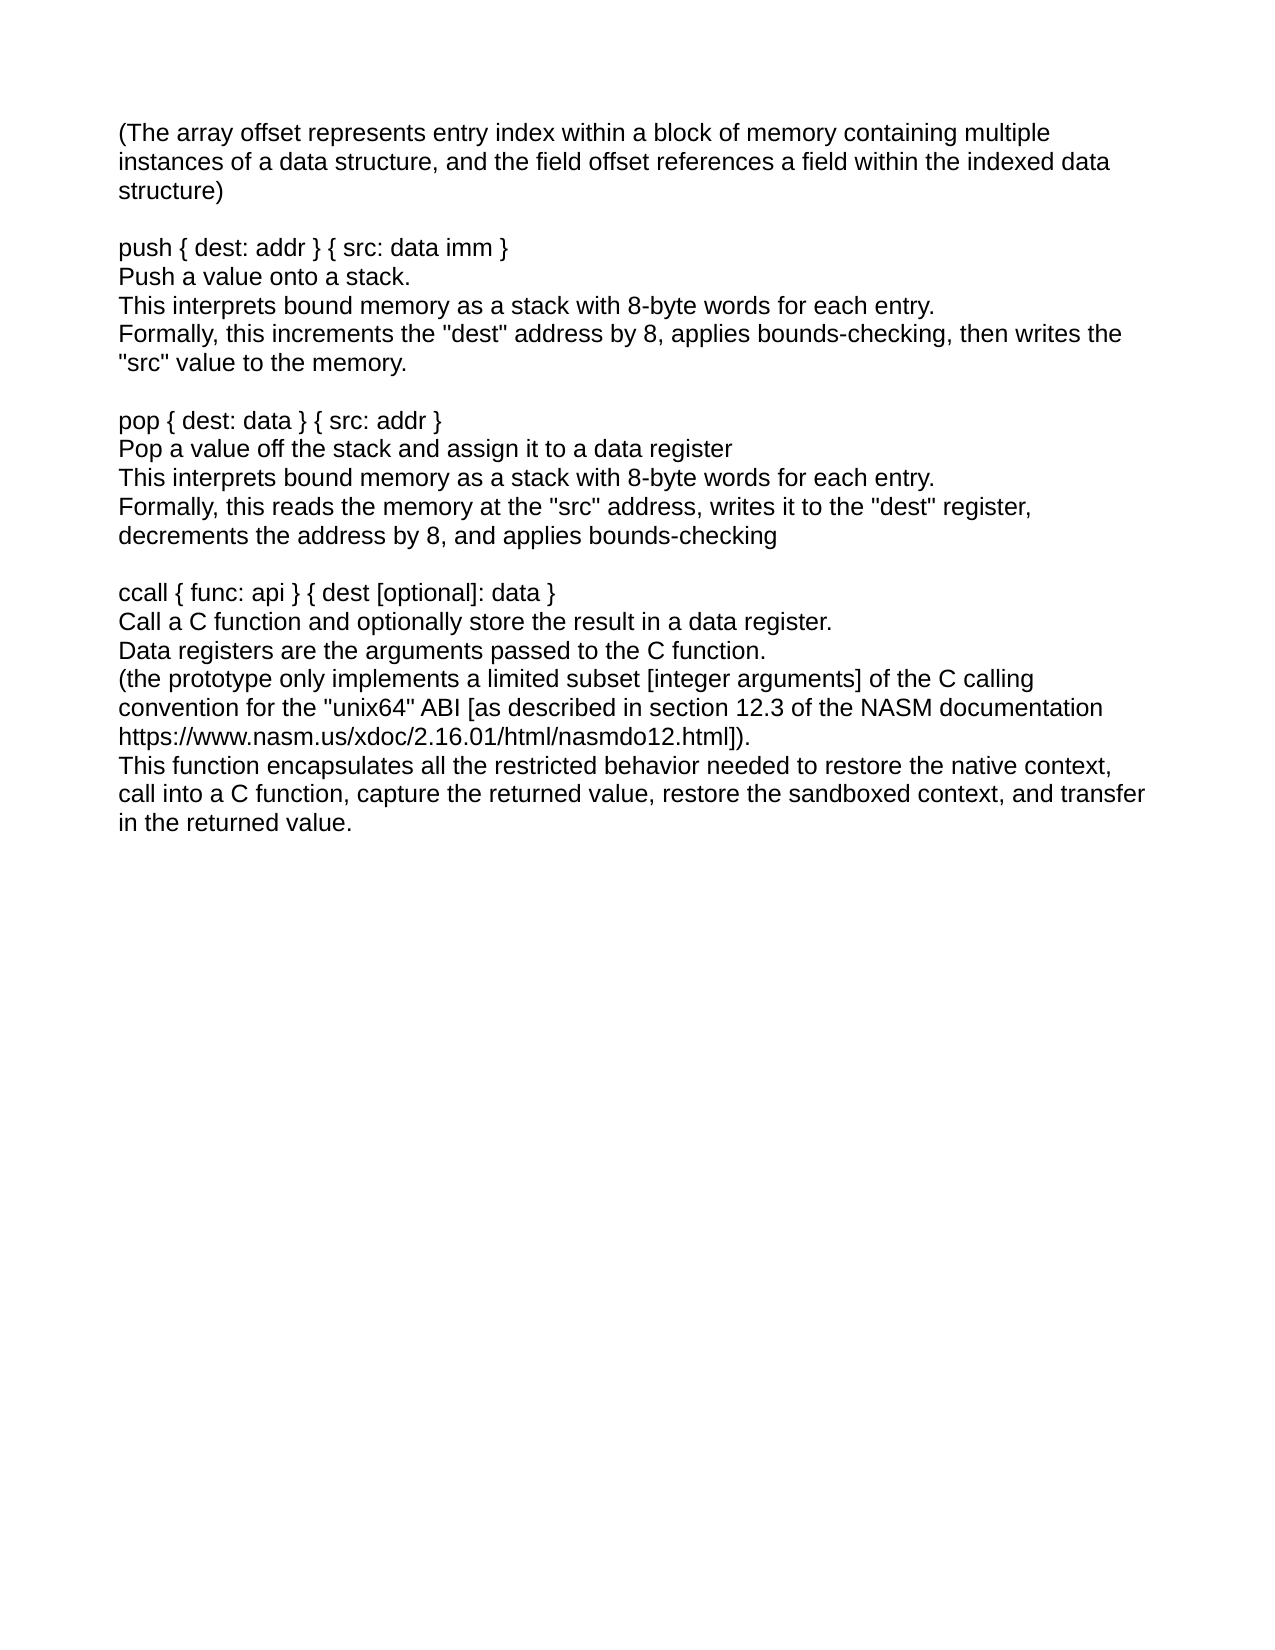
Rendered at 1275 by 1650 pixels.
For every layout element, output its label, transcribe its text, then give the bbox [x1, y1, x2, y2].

text Data registers are the arguments passed to the C function. [118, 636, 1157, 664]
text This function encapsulates all the restricted behavior needed to restore the native context, call into a C function, capture the returned value, restore the sandboxed context, and transfer in the returned value. [118, 751, 1157, 837]
text Pop a value off the stack and assign it to a data register [118, 434, 1157, 463]
text push { dest: addr } { src: data imm } [118, 233, 1157, 262]
text Formally, this increments the "dest" address by 8, applies bounds-checking, then writes the "src" value to the memory. [118, 319, 1157, 377]
text Formally, this reads the memory at the "src" address, writes it to the "dest" register, decrements the address by 8, and applies bounds-checking [118, 492, 1157, 549]
text This interprets bound memory as a stack with 8-byte words for each entry. [118, 291, 1157, 319]
text pop { dest: data } { src: addr } [118, 406, 1157, 434]
text ccall { func: api } { dest [optional]: data } [118, 578, 1157, 607]
text Push a value onto a stack. [118, 262, 1157, 291]
text (the prototype only implements a limited subset [integer arguments] of the C calling convention for the "unix64" ABI [as described in section 12.3 of the NASM documentation https://www.nasm.us/xdoc/2.16.01/html/nasmdo12.html]). [118, 664, 1157, 751]
text Call a C function and optionally store the result in a data register. [118, 607, 1157, 636]
text (The array offset represents entry index within a block of memory containing multiple instances of a data structure, and the field offset references a field within the indexed data structure) [118, 118, 1157, 204]
text This interprets bound memory as a stack with 8-byte words for each entry. [118, 463, 1157, 492]
